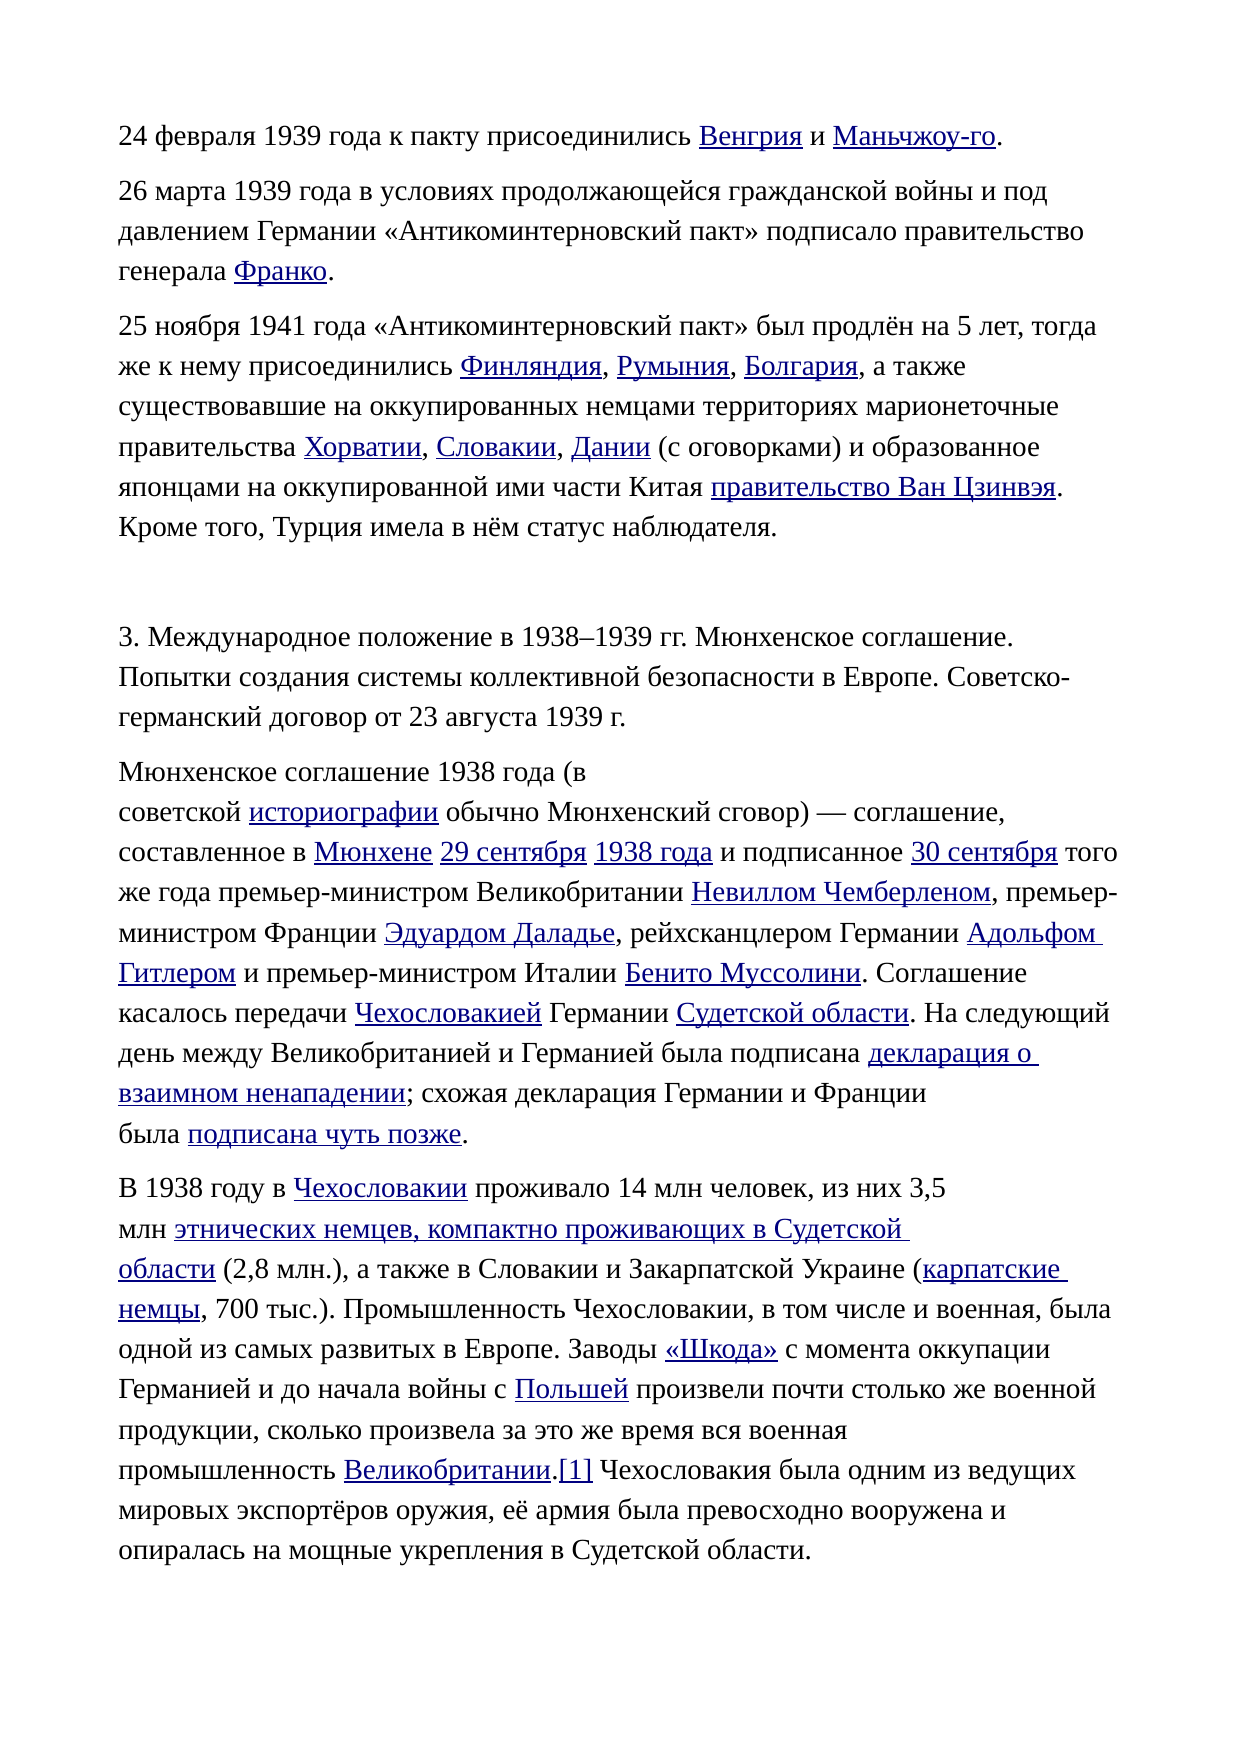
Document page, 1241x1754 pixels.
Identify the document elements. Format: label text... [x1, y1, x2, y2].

text 3. Международное положение в 1938–1939 гг. Мюнхенское соглашение. Попытки создания системы коллективной безопасности в Европе. Советско-германский договор от 23 августа 1939 г. [118, 619, 1122, 733]
text В 1938 году в Чехословакии проживало 14 млн человек, из них 3,5 млн этнических немцев, компактно проживающих в Судетской области (2,8 млн.), а также в Словакии и Закарпатской Украине (карпатские немцы, 700 тыс.). Промышленность Чехословакии, в том числе и военная, была одной из самых развитых в Европе. Заводы «Шкода» с момента оккупации Германией и до начала войны с Польшей произвели почти столько же военной продукции, сколько произвела за это же время вся военная промышленность Великобритании.[1] Чехословакия была одним из ведущих мировых экспортёров оружия, её армия была превосходно вооружена и опиралась на мощные укрепления в Судетской области. [118, 1171, 1122, 1566]
text Мюнхенское соглашение 1938 года (в советской историографии обычно Мюнхенский сговор) — соглашение, составленное в Мюнхене 29 сентября 1938 года и подписанное 30 сентября того же года премьер-министром Великобритании Невиллом Чемберленом, премьер-министром Франции Эдуардом Даладье, рейхсканцлером Германии Адольфом Гитлером и премьер-министром Италии Бенито Муссолини. Соглашение касалось передачи Чехословакией Германии Судетской области. На следующий день между Великобританией и Германией была подписана декларация о взаимном ненападении; схожая декларация Германии и Франции была подписана чуть позже. [118, 754, 1122, 1149]
text 25 ноября 1941 года «Антикоминтерновский пакт» был продлён на 5 лет, тогда же к нему присоединились Финляндия, Румыния, Болгария, а также существовавшие на оккупированных немцами территориях марионеточные правительства Хорватии, Словакии, Дании (с оговорками) и образованное японцами на оккупированной ими части Китая правительство Ван Цзинвэя. Кроме того, Турция имела в нём статус наблюдателя. [118, 308, 1122, 543]
text 24 февраля 1939 года к пакту присоединились Венгрия и Маньчжоу-го. [118, 118, 1122, 152]
text 26 марта 1939 года в условиях продолжающейся гражданской войны и под давлением Германии «Антикоминтерновский пакт» подписало правительство генерала Франко. [118, 173, 1122, 287]
